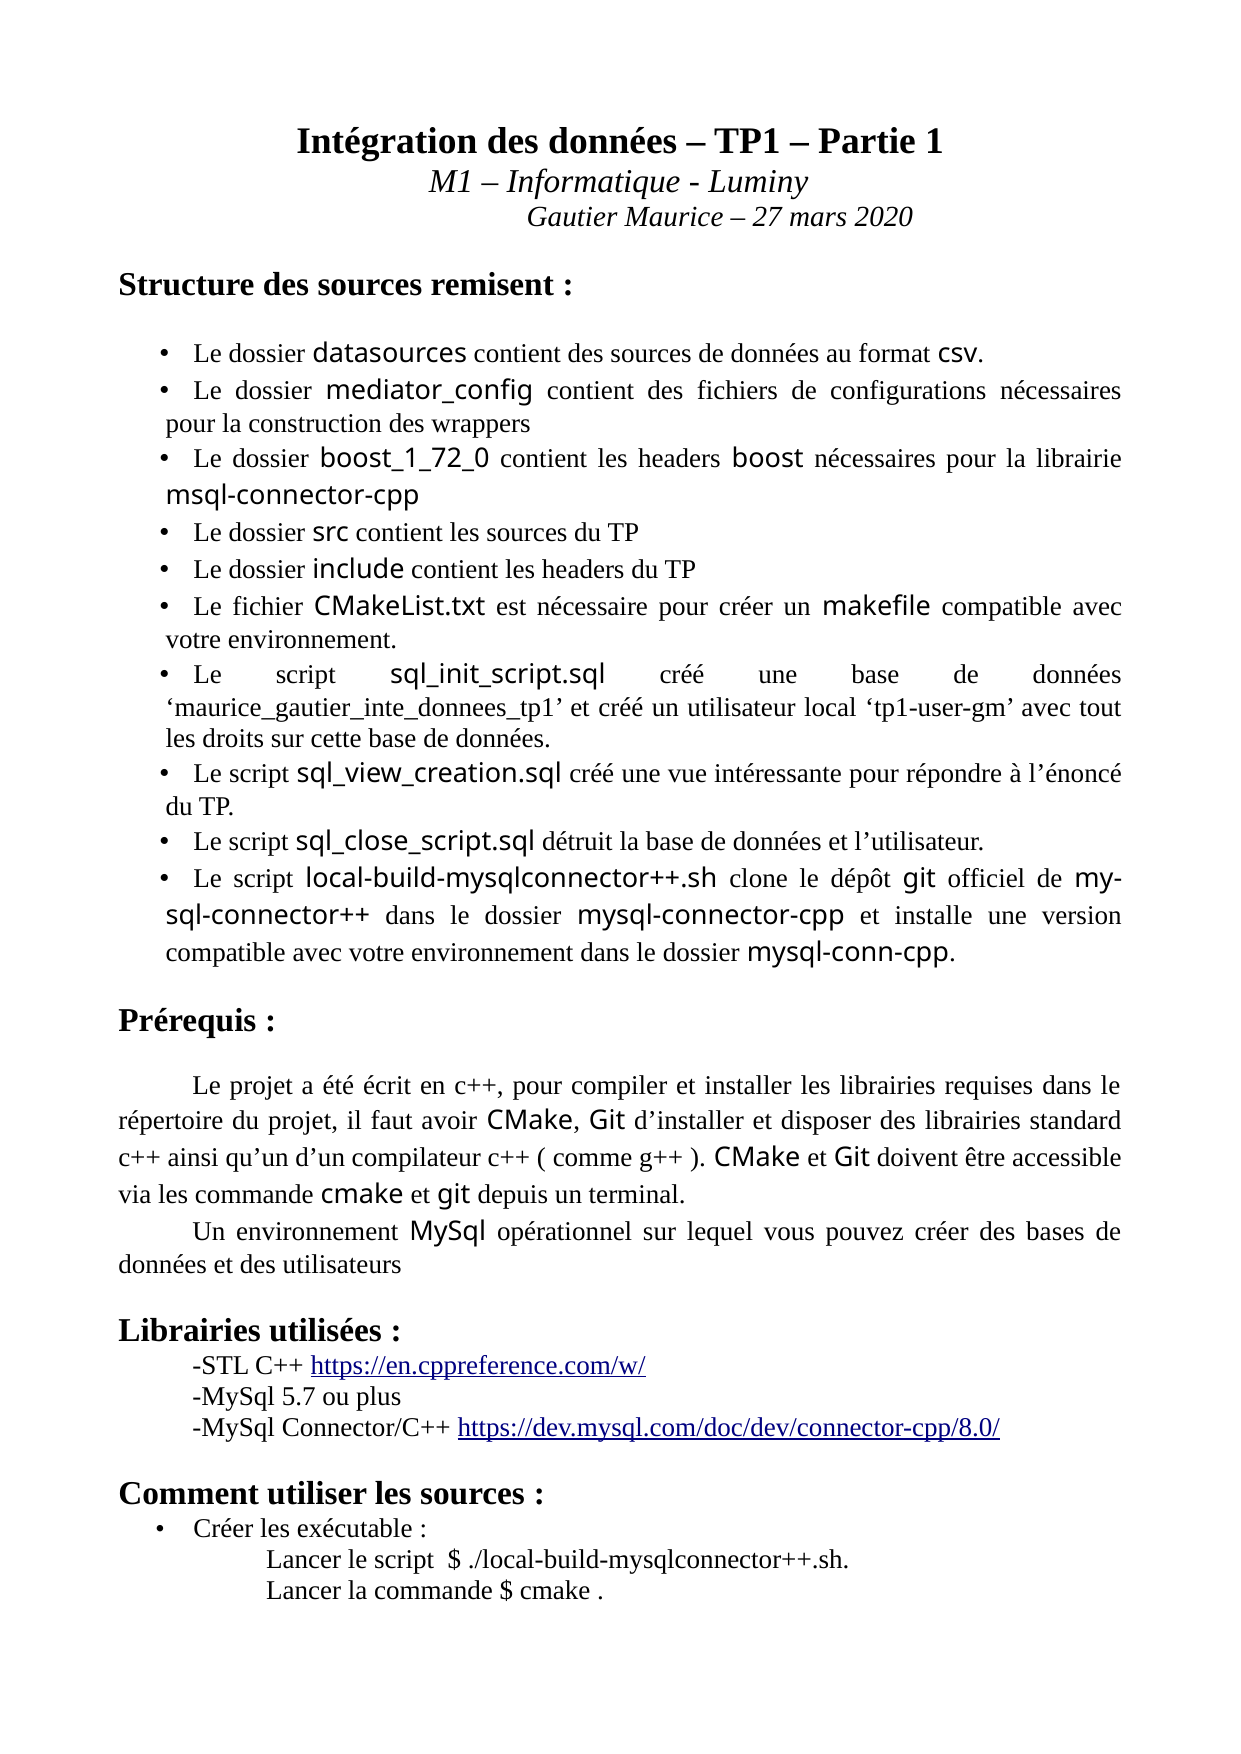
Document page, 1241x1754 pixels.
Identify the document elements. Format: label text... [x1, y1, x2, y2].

list Le script sql_view_creation.sql créé une vue intéressante pour répondre à l’énoncé du TP. [159, 753, 1122, 821]
list Le dossier mediator_config contient des fichiers de configurations nécessaires pour la construction des wrappers [159, 371, 1122, 439]
text Lancer le script $ ./local-build-mysqlconnector++.sh. [118, 1543, 1122, 1574]
text Un environnement MySql opérationnel sur lequel vous pouvez créer des bases de données et des utilisateurs [118, 1211, 1122, 1279]
text Intégration des données – TP1 – Partie 1 [118, 118, 1122, 161]
list Créer les exécutable : [156, 1512, 1122, 1543]
list Le script local-build-mysqlconnector++.sh clone le dépôt git officiel de my-sql-connector++ dans le dossier mysql-connector-cpp et installe une version compatible avec votre environnement dans le dossier mysql-conn-cpp. [159, 858, 1122, 969]
text Lancer la commande $ cmake . [118, 1574, 1122, 1605]
text Librairies utilisées : [118, 1310, 1122, 1349]
list Le dossier include contient les headers du TP [159, 549, 1122, 586]
text -MySql 5.7 ou plus [118, 1380, 1122, 1411]
list Le dossier src contient les sources du TP [159, 512, 1122, 549]
list Le script sql_init_script.sql créé une base de données ‘maurice_gautier_inte_donnees_tp1’ et créé un utilisateur local ‘tp1-user-gm’ avec tout les droits sur cette base de données. [159, 654, 1122, 753]
text -MySql Connector/C++ https://dev.mysql.com/doc/dev/connector-cpp/8.0/ [118, 1411, 1122, 1442]
text Comment utiliser les sources : [118, 1473, 1122, 1512]
text Le projet a été écrit en c++, pour compiler et installer les librairies requises dans le répertoire du projet, il faut avoir CMake, Git d’installer et disposer des librairies standard c++ ainsi qu’un d’un compilateur c++ ( comme g++ ). CMake et Git doivent être accessible via les commande cmake et git depuis un terminal. [118, 1069, 1122, 1211]
text Structure des sources remisent : [118, 264, 1122, 303]
text Prérequis : [118, 1000, 1122, 1038]
text -STL C++ https://en.cppreference.com/w/ [118, 1349, 1122, 1380]
list Le script sql_close_script.sql détruit la base de données et l’utilisateur. [159, 821, 1122, 858]
text Gautier Maurice – 27 mars 2020 [118, 199, 915, 233]
list Le dossier boost_1_72_0 contient les headers boost nécessaires pour la librairie msql-connector-cpp [159, 439, 1122, 512]
list Le dossier datasources contient des sources de données au format csv. [159, 334, 1122, 371]
text M1 – Informatique - Luminy [118, 161, 1122, 199]
list Le fichier CMakeList.txt est nécessaire pour créer un makefile compatible avec votre environnement. [159, 586, 1122, 654]
